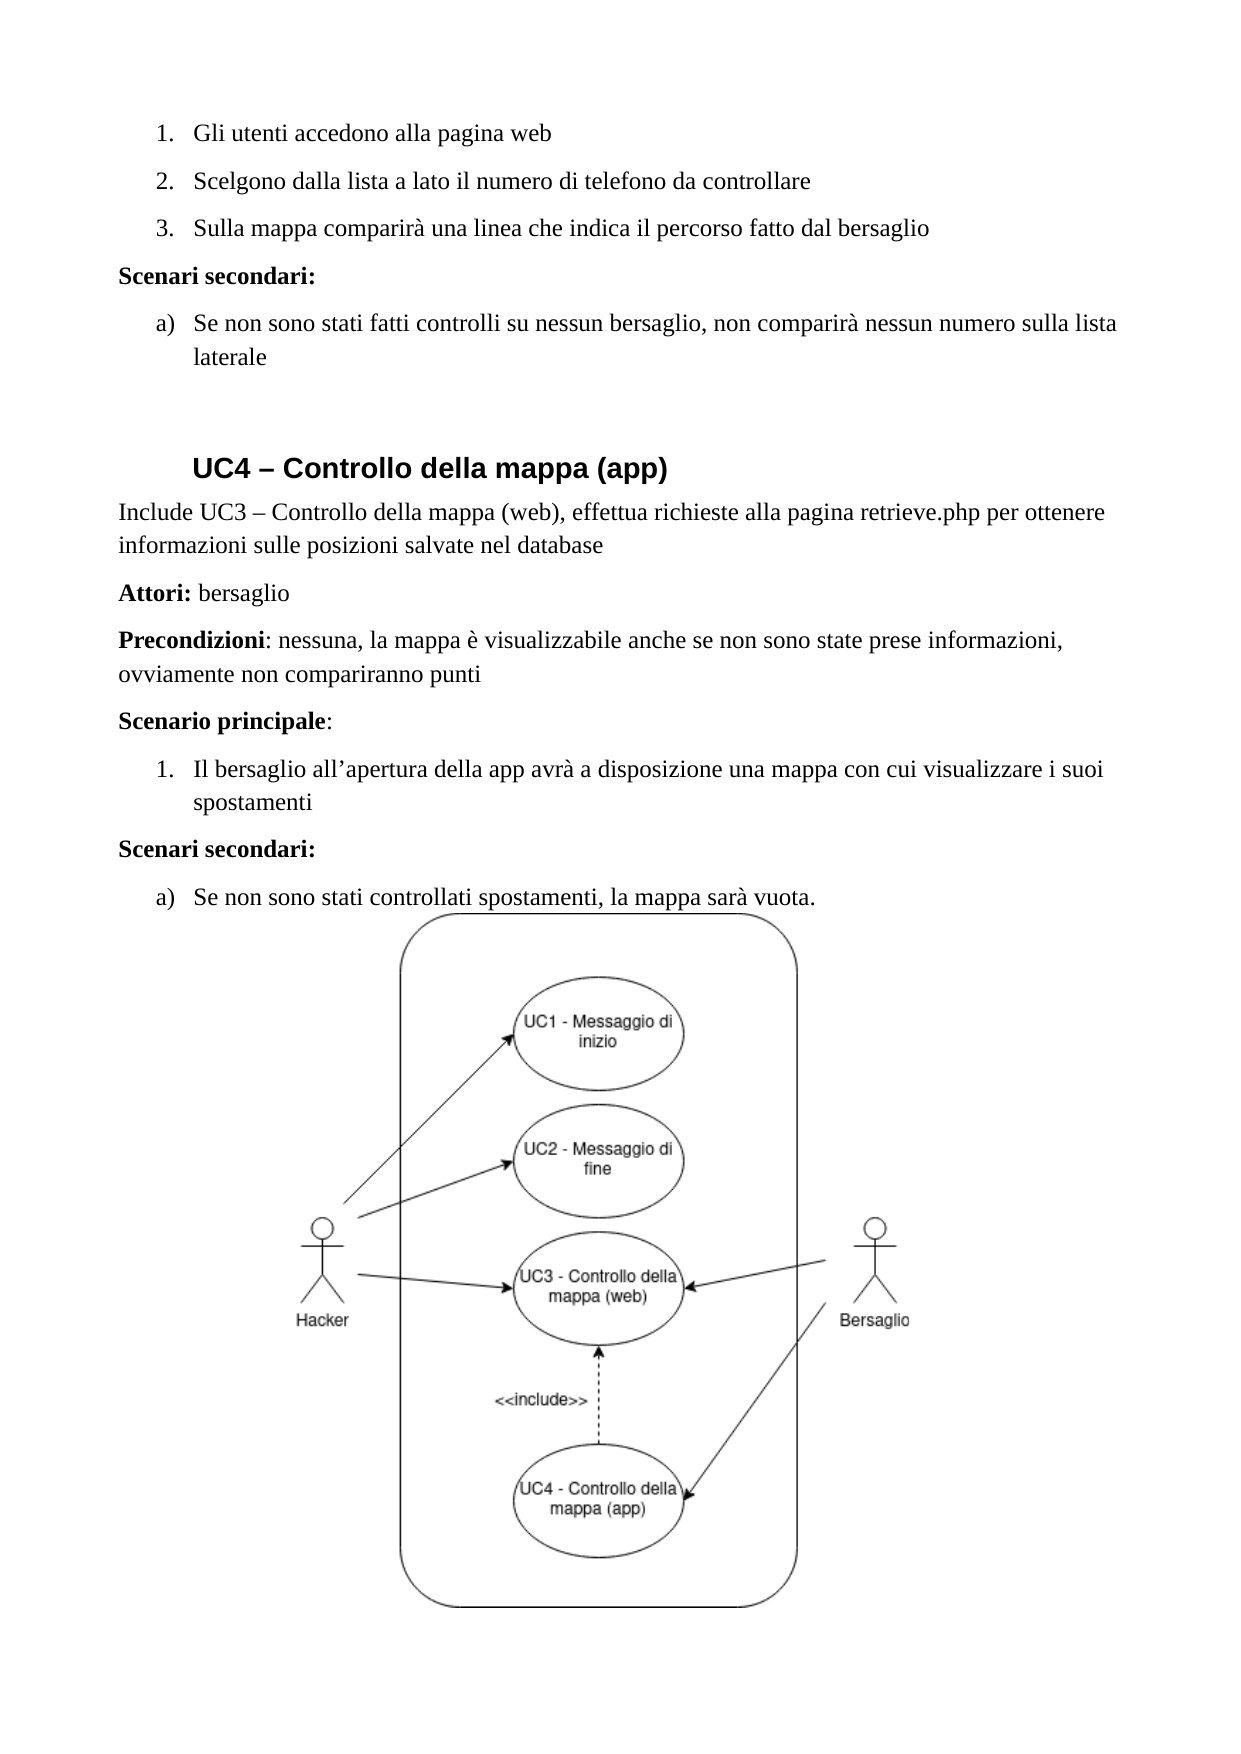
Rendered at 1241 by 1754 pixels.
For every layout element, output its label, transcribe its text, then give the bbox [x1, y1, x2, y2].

text Scenari secondari: [118, 834, 1122, 863]
subtitle UC4 – Controllo della mappa (app) [118, 451, 1122, 485]
list Scelgono dalla lista a lato il numero di telefono da controllare [156, 166, 1122, 194]
list Se non sono stati controllati spostamenti, la mappa sarà vuota. [156, 882, 1122, 911]
list Sulla mappa comparirà una linea che indica il percorso fatto dal bersaglio [156, 213, 1122, 242]
list Gli utenti accedono alla pagina web [156, 118, 1122, 147]
picture [295, 913, 910, 1608]
list Se non sono stati fatti controlli su nessun bersaglio, non comparirà nessun numero sulla lista laterale [156, 308, 1122, 370]
text Attori: bersaglio [118, 578, 1122, 607]
text Precondizioni: nessuna, la mappa è visualizzabile anche se non sono state prese informazioni, ovviamente non compariranno punti [118, 626, 1122, 687]
text Scenari secondari: [118, 261, 1122, 290]
text Include UC3 – Controllo della mappa (web), effettua richieste alla pagina retrieve.php per ottenere informazioni sulle posizioni salvate nel database [118, 497, 1122, 559]
text Scenario principale: [118, 706, 1122, 735]
list Il bersaglio all’apertura della app avrà a disposizione una mappa con cui visualizzare i suoi spostamenti [156, 754, 1122, 816]
